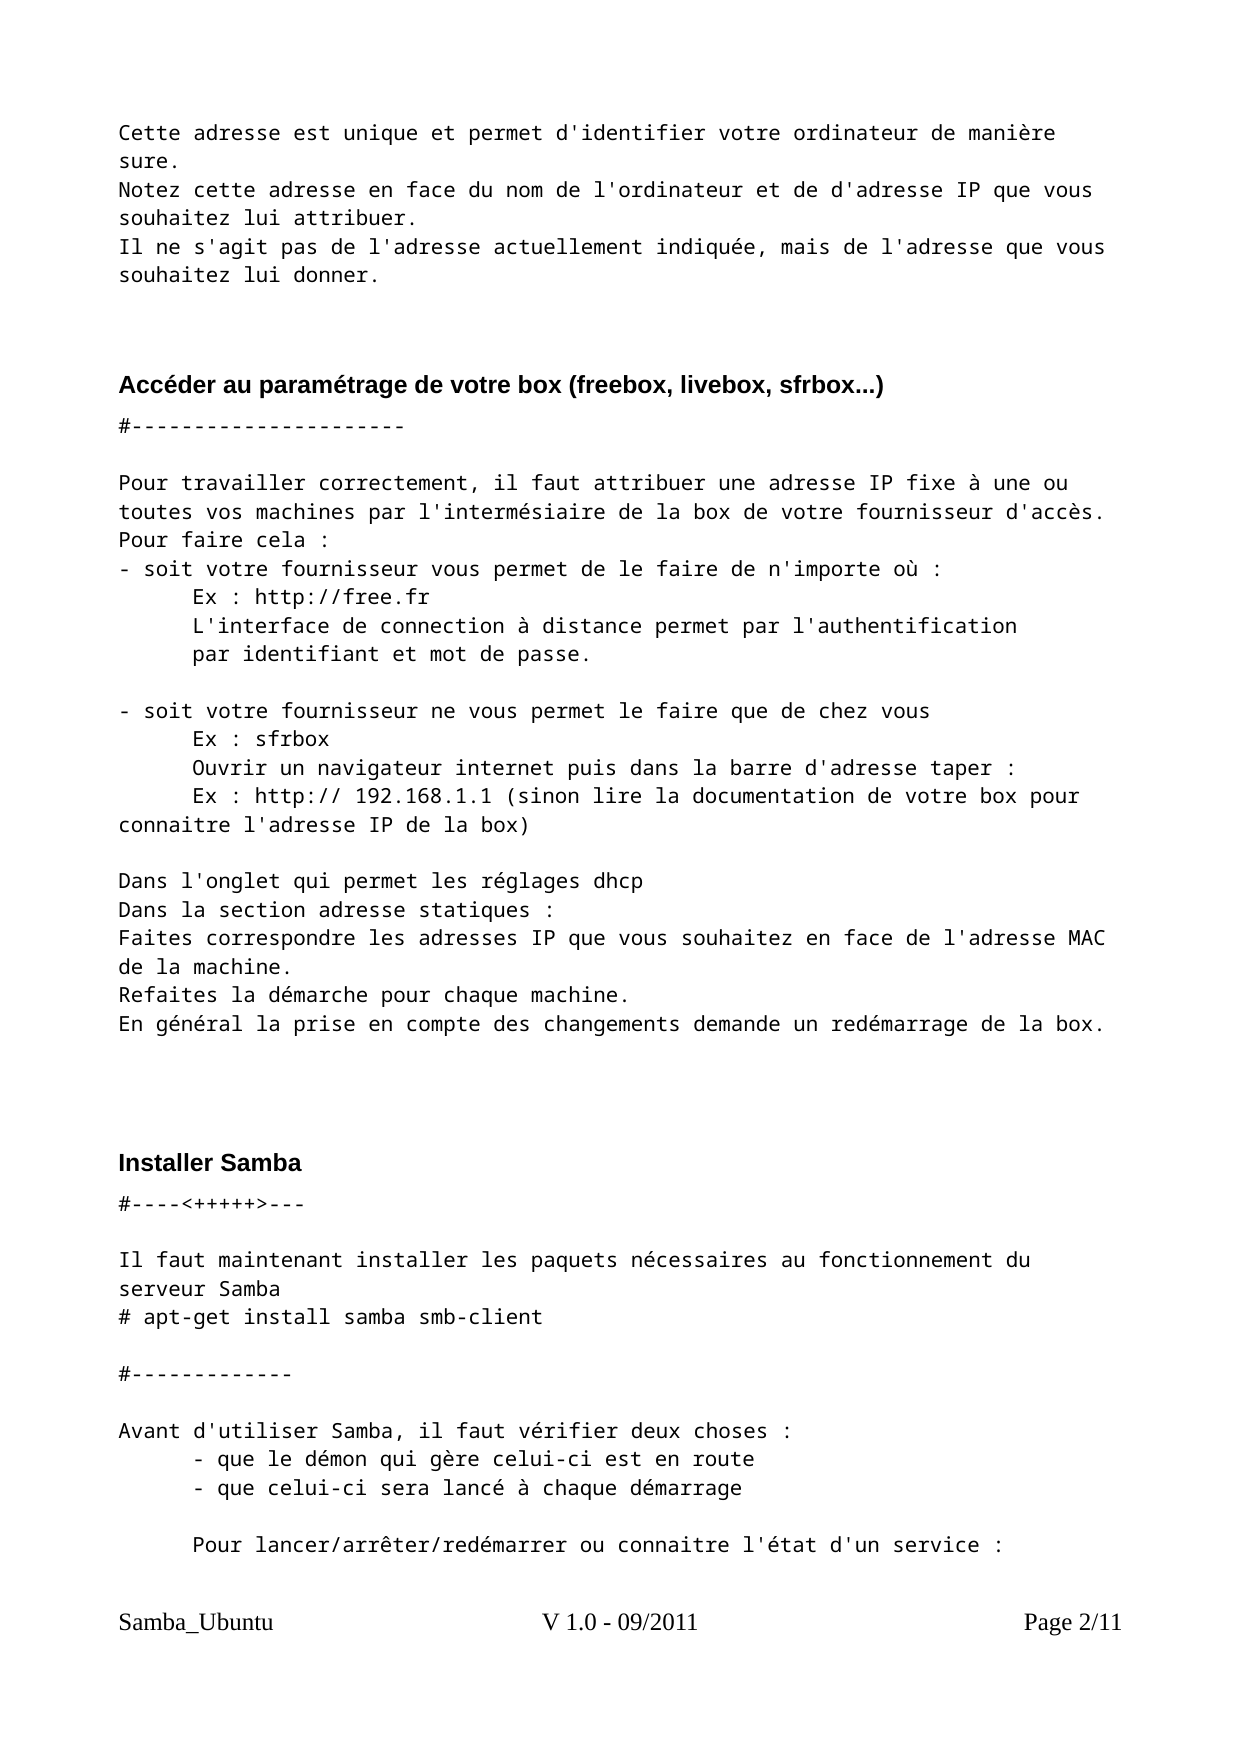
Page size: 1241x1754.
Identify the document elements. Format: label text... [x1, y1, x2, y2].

text Avant d'utiliser Samba, il faut vérifier deux choses : [118, 1416, 1122, 1444]
text Cette adresse est unique et permet d'identifier votre ordinateur de manière sure. [118, 118, 1122, 175]
text par identifiant et mot de passe. [118, 639, 1122, 668]
text L'interface de connection à distance permet par l'authentification [118, 611, 1122, 639]
text - soit votre fournisseur ne vous permet le faire que de chez vous [118, 696, 1122, 724]
text #----<+++++>--- [118, 1189, 1122, 1217]
text Il ne s'agit pas de l'adresse actuellement indiquée, mais de l'adresse que vous souhaitez lui donner. [118, 232, 1122, 289]
text Pour lancer/arrêter/redémarrer ou connaitre l'état d'un service : [118, 1530, 1122, 1558]
text - que le démon qui gère celui-ci est en route [118, 1444, 1122, 1473]
text Notez cette adresse en face du nom de l'ordinateur et de d'adresse IP que vous souhaitez lui attribuer. [118, 175, 1122, 232]
text - soit votre fournisseur vous permet de le faire de n'importe où : [118, 554, 1122, 582]
text # apt-get install samba smb-client [118, 1302, 1122, 1331]
text Il faut maintenant installer les paquets nécessaires au fonctionnement du serveur Samba [118, 1246, 1122, 1302]
text Ex : sfrbox [118, 724, 1122, 753]
text Ex : http:// 192.168.1.1 (sinon lire la documentation de votre box pour connaitre l'adresse IP de la box) [118, 781, 1122, 838]
text Dans la section adresse statiques : [118, 895, 1122, 923]
text Ex : http://free.fr [118, 582, 1122, 611]
text Pour travailler correctement, il faut attribuer une adresse IP fixe à une ou toutes vos machines par l'intermésiaire de la box de votre fournisseur d'accès. Pour faire cela : [118, 468, 1122, 554]
text Ouvrir un navigateur internet puis dans la barre d'adresse taper : [118, 753, 1122, 781]
text En général la prise en compte des changements demande un redémarrage de la box. [118, 1009, 1122, 1037]
text Dans l'onglet qui permet les réglages dhcp [118, 867, 1122, 895]
text Refaites la démarche pour chaque machine. [118, 980, 1122, 1009]
text - que celui-ci sera lancé à chaque démarrage [118, 1473, 1122, 1501]
text #---------------------- [118, 412, 1122, 440]
text Faites correspondre les adresses IP que vous souhaitez en face de l'adresse MAC de la machine. [118, 923, 1122, 980]
text #------------- [118, 1359, 1122, 1388]
subtitle Installer Samba [118, 1148, 1122, 1176]
subtitle Accéder au paramétrage de votre box (freebox, livebox, sfrbox...) [118, 371, 1122, 399]
